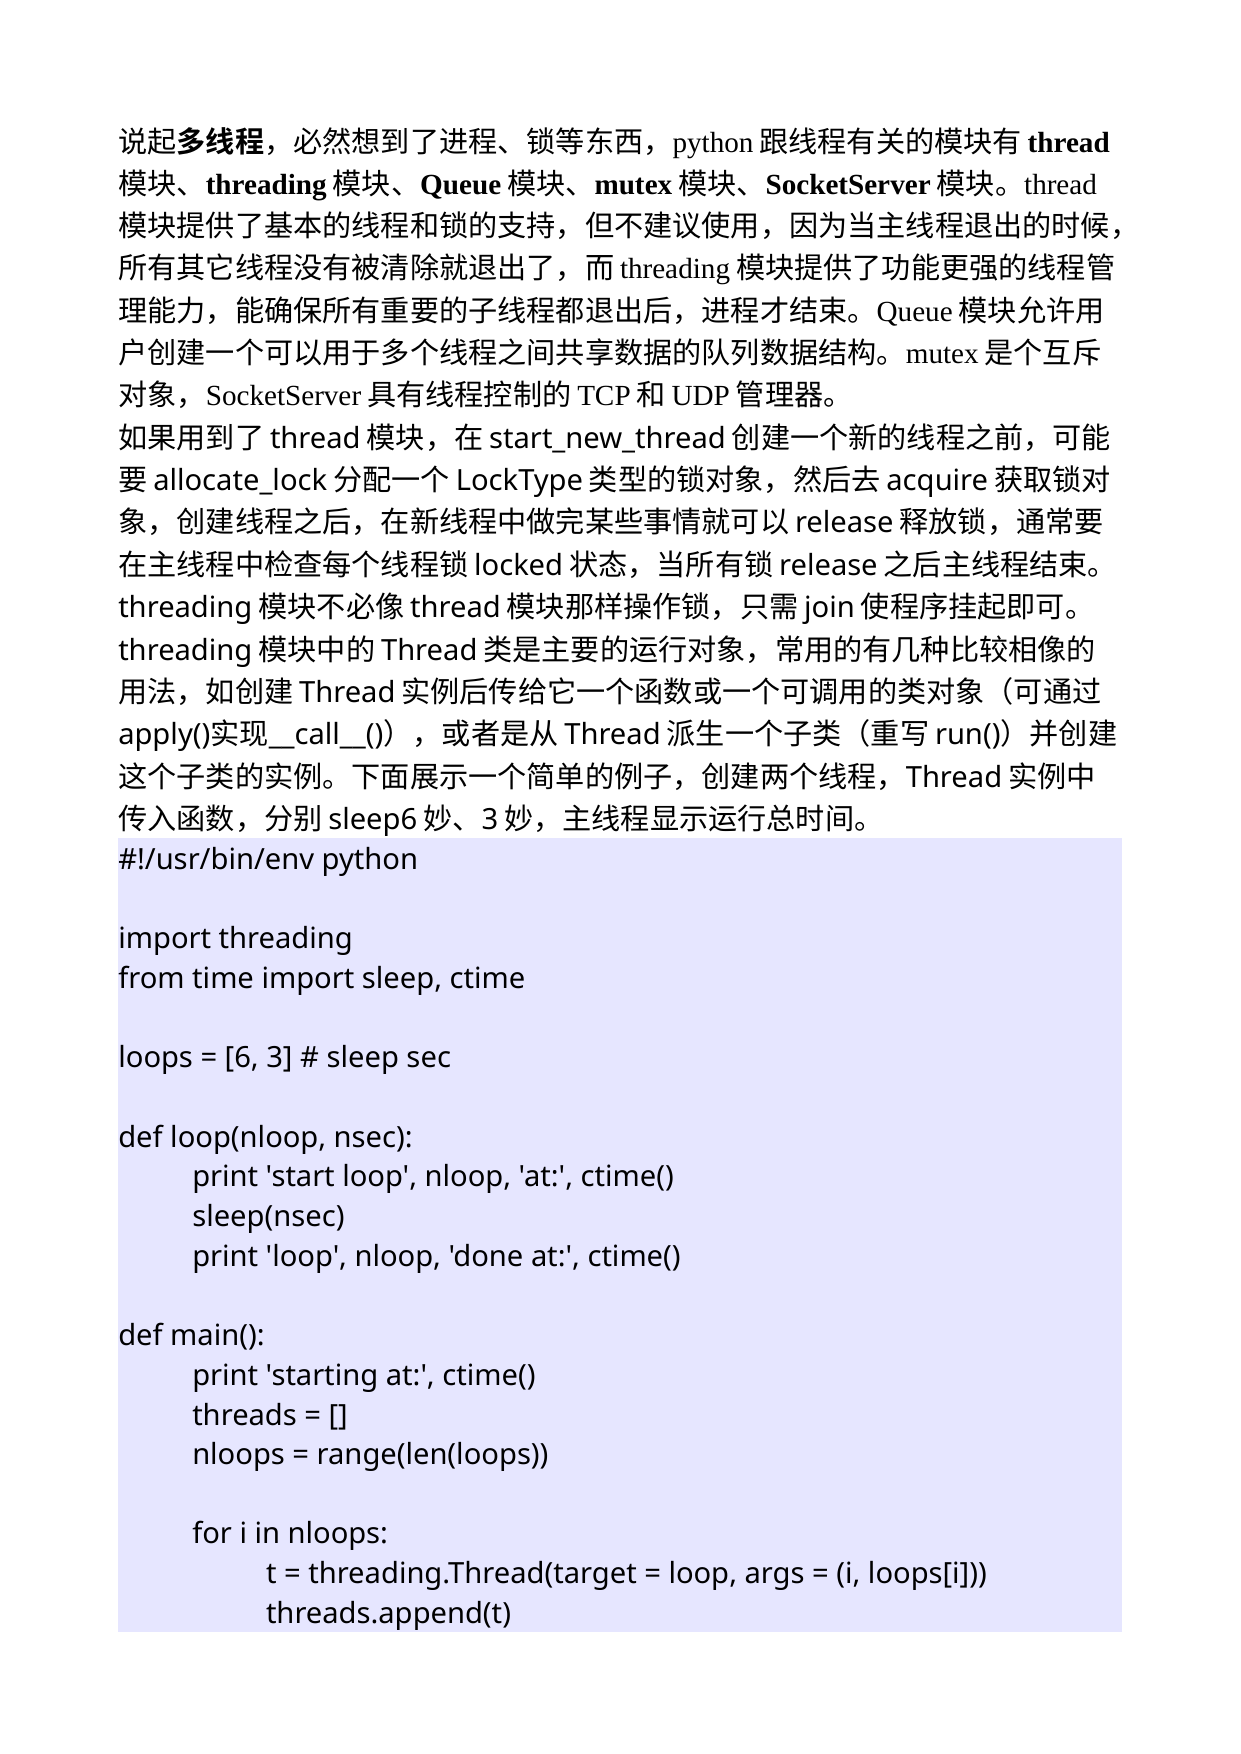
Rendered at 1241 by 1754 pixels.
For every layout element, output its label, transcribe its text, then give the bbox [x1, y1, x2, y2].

text print 'start loop', nloop, 'at:', ctime() [118, 1156, 1122, 1195]
text threading模块不必像thread模块那样操作锁，只需join使程序挂起即可。threading模块中的Thread类是主要的运行对象，常用的有几种比较相像的用法，如创建Thread实例后传给它一个函数或一个可调用的类对象（可通过apply()实现__call__()），或者是从Thread派生一个子类（重写run()）并创建这个子类的实例。下面展示一个简单的例子，创建两个线程，Thread实例中传入函数，分别sleep6妙、3妙，主线程显示运行总时间。 [118, 584, 1122, 838]
text nloops = range(len(loops)) [118, 1433, 1122, 1473]
text def loop(nloop, nsec): [118, 1116, 1122, 1156]
text threads.append(t) [118, 1592, 1122, 1632]
text 如果用到了thread模块，在start_new_thread创建一个新的线程之前，可能要allocate_lock分配一个LockType类型的锁对象，然后去acquire获取锁对象，创建线程之后，在新线程中做完某些事情就可以release释放锁，通常要在主线程中检查每个线程锁locked状态，当所有锁release之后主线程结束。 [118, 414, 1122, 584]
text threads = [] [118, 1394, 1122, 1433]
text print 'loop', nloop, 'done at:', ctime() [118, 1235, 1122, 1275]
text sleep(nsec) [118, 1195, 1122, 1235]
text def main(): [118, 1314, 1122, 1354]
text 说起多线程，必然想到了进程、锁等东西，python跟线程有关的模块有thread模块、threading模块、Queue模块、mutex模块、SocketServer模块。thread模块提供了基本的线程和锁的支持，但不建议使用，因为当主线程退出的时候，所有其它线程没有被清除就退出了，而threading模块提供了功能更强的线程管理能力，能确保所有重要的子线程都退出后，进程才结束。Queue模块允许用户创建一个可以用于多个线程之间共享数据的队列数据结构。mutex是个互斥对象，SocketServer具有线程控制的TCP和UDP管理器。 [118, 118, 1122, 414]
text #!/usr/bin/env python [118, 838, 1122, 878]
text for i in nloops: [118, 1513, 1122, 1552]
text print 'starting at:', ctime() [118, 1354, 1122, 1394]
text t = threading.Thread(target = loop, args = (i, loops[i])) [118, 1552, 1122, 1592]
text import threading [118, 917, 1122, 957]
text from time import sleep, ctime [118, 957, 1122, 997]
text loops = [6, 3] # sleep sec [118, 1037, 1122, 1076]
